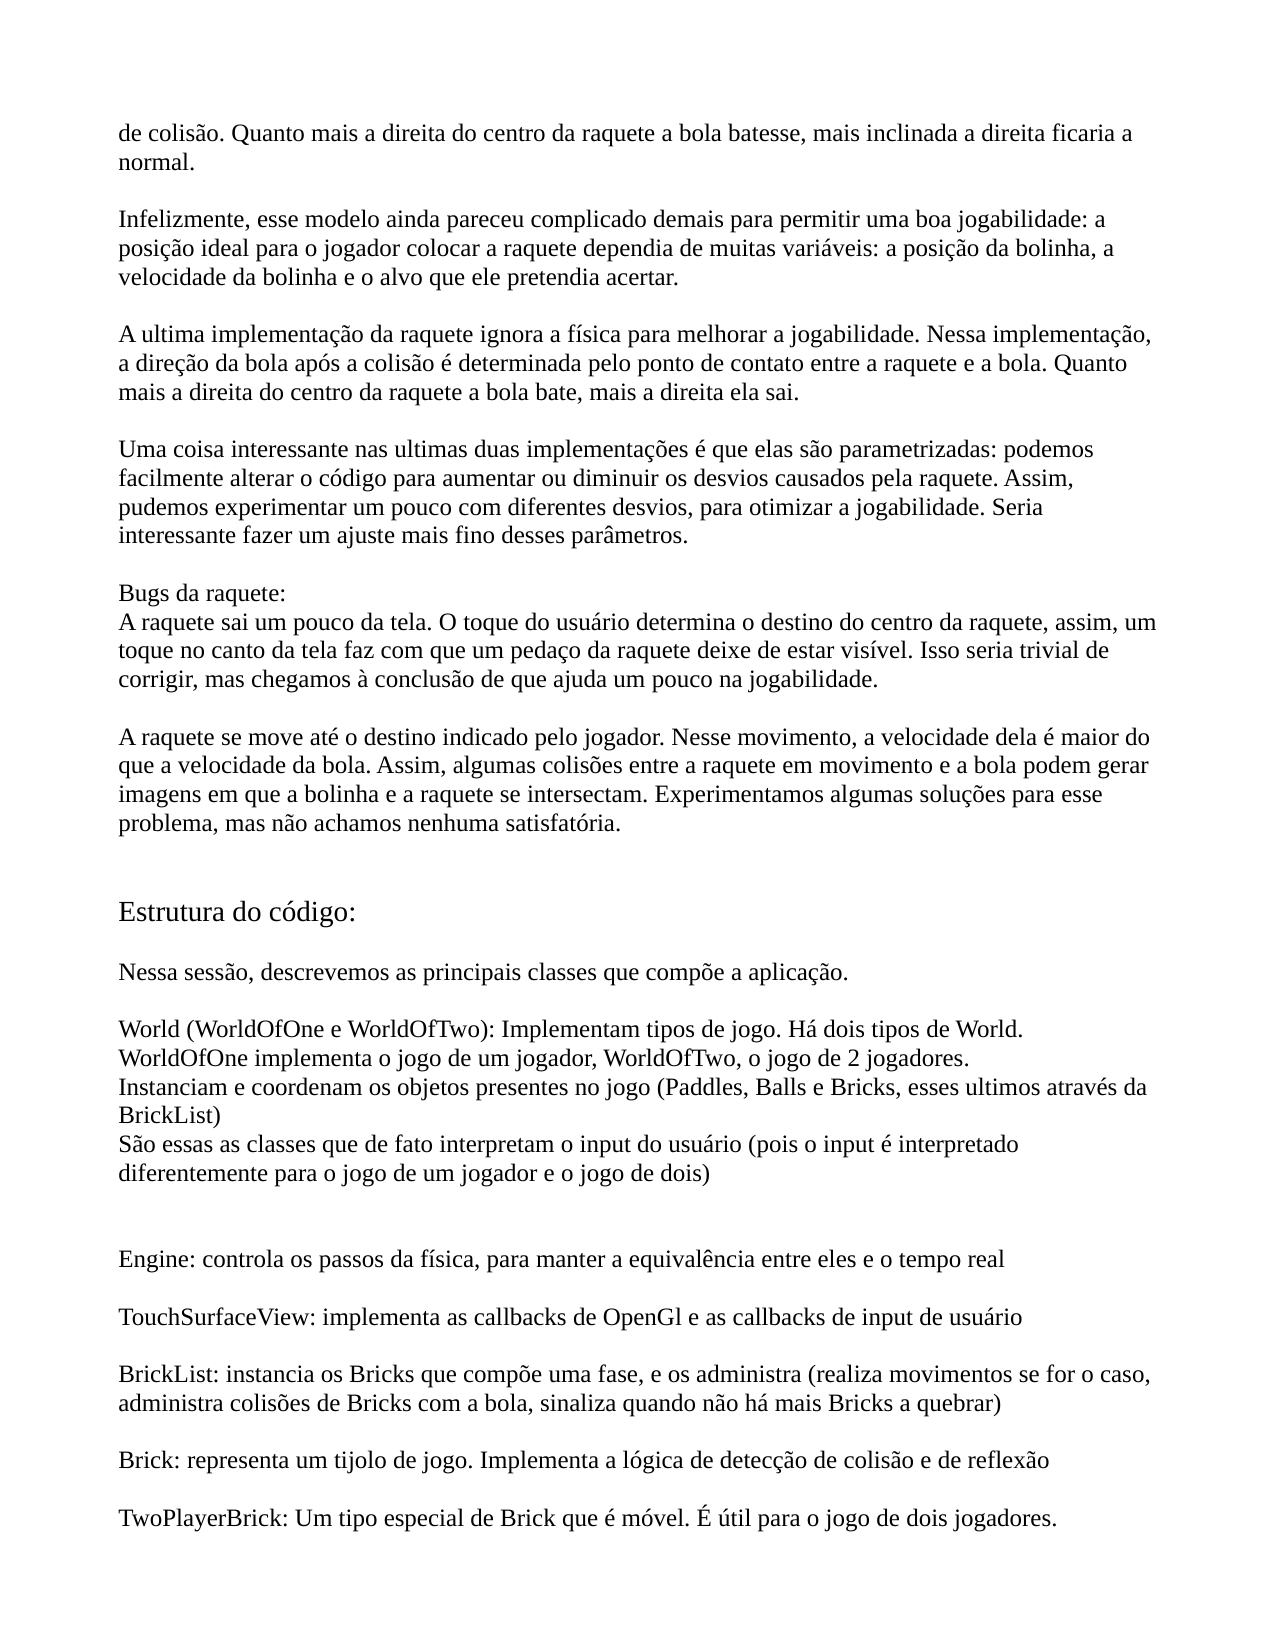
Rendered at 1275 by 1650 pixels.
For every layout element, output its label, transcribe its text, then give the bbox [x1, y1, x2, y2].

text Brick: representa um tijolo de jogo. Implementa a lógica de detecção de colisão e de reflexão [118, 1445, 1157, 1474]
text Uma coisa interessante nas ultimas duas implementações é que elas são parametrizadas: podemos facilmente alterar o código para aumentar ou diminuir os desvios causados pela raquete. Assim, pudemos experimentar um pouco com diferentes desvios, para otimizar a jogabilidade. Seria interessante fazer um ajuste mais fino desses parâmetros. [118, 434, 1157, 549]
text Engine: controla os passos da física, para manter a equivalência entre eles e o tempo real [118, 1244, 1157, 1273]
text Estrutura do código: [118, 894, 1157, 928]
text Bugs da raquete: [118, 578, 1157, 607]
text Infelizmente, esse modelo ainda pareceu complicado demais para permitir uma boa jogabilidade: a posição ideal para o jogador colocar a raquete dependia de muitas variáveis: a posição da bolinha, a velocidade da bolinha e o alvo que ele pretendia acertar. [118, 204, 1157, 291]
text Nessa sessão, descrevemos as principais classes que compõe a aplicação. [118, 957, 1157, 985]
text de colisão. Quanto mais a direita do centro da raquete a bola batesse, mais inclinada a direita ficaria a normal. [118, 118, 1157, 176]
text TouchSurfaceView: implementa as callbacks de OpenGl e as callbacks de input de usuário [118, 1302, 1157, 1330]
text A raquete sai um pouco da tela. O toque do usuário determina o destino do centro da raquete, assim, um toque no canto da tela faz com que um pedaço da raquete deixe de estar visível. Isso seria trivial de corrigir, mas chegamos à conclusão de que ajuda um pouco na jogabilidade. [118, 607, 1157, 693]
text World (WorldOfOne e WorldOfTwo): Implementam tipos de jogo. Há dois tipos de World. WorldOfOne implementa o jogo de um jogador, WorldOfTwo, o jogo de 2 jogadores. [118, 1014, 1157, 1072]
text A raquete se move até o destino indicado pelo jogador. Nesse movimento, a velocidade dela é maior do que a velocidade da bola. Assim, algumas colisões entre a raquete em movimento e a bola podem gerar imagens em que a bolinha e a raquete se intersectam. Experimentamos algumas soluções para esse problema, mas não achamos nenhuma satisfatória. [118, 722, 1157, 837]
text A ultima implementação da raquete ignora a física para melhorar a jogabilidade. Nessa implementação, a direção da bola após a colisão é determinada pelo ponto de contato entre a raquete e a bola. Quanto mais a direita do centro da raquete a bola bate, mais a direita ela sai. [118, 319, 1157, 406]
text Instanciam e coordenam os objetos presentes no jogo (Paddles, Balls e Bricks, esses ultimos através da BrickList) [118, 1072, 1157, 1129]
text BrickList: instancia os Bricks que compõe uma fase, e os administra (realiza movimentos se for o caso, administra colisões de Bricks com a bola, sinaliza quando não há mais Bricks a quebrar) [118, 1359, 1157, 1417]
text TwoPlayerBrick: Um tipo especial de Brick que é móvel. É útil para o jogo de dois jogadores. [118, 1503, 1157, 1532]
text São essas as classes que de fato interpretam o input do usuário (pois o input é interpretado diferentemente para o jogo de um jogador e o jogo de dois) [118, 1129, 1157, 1187]
